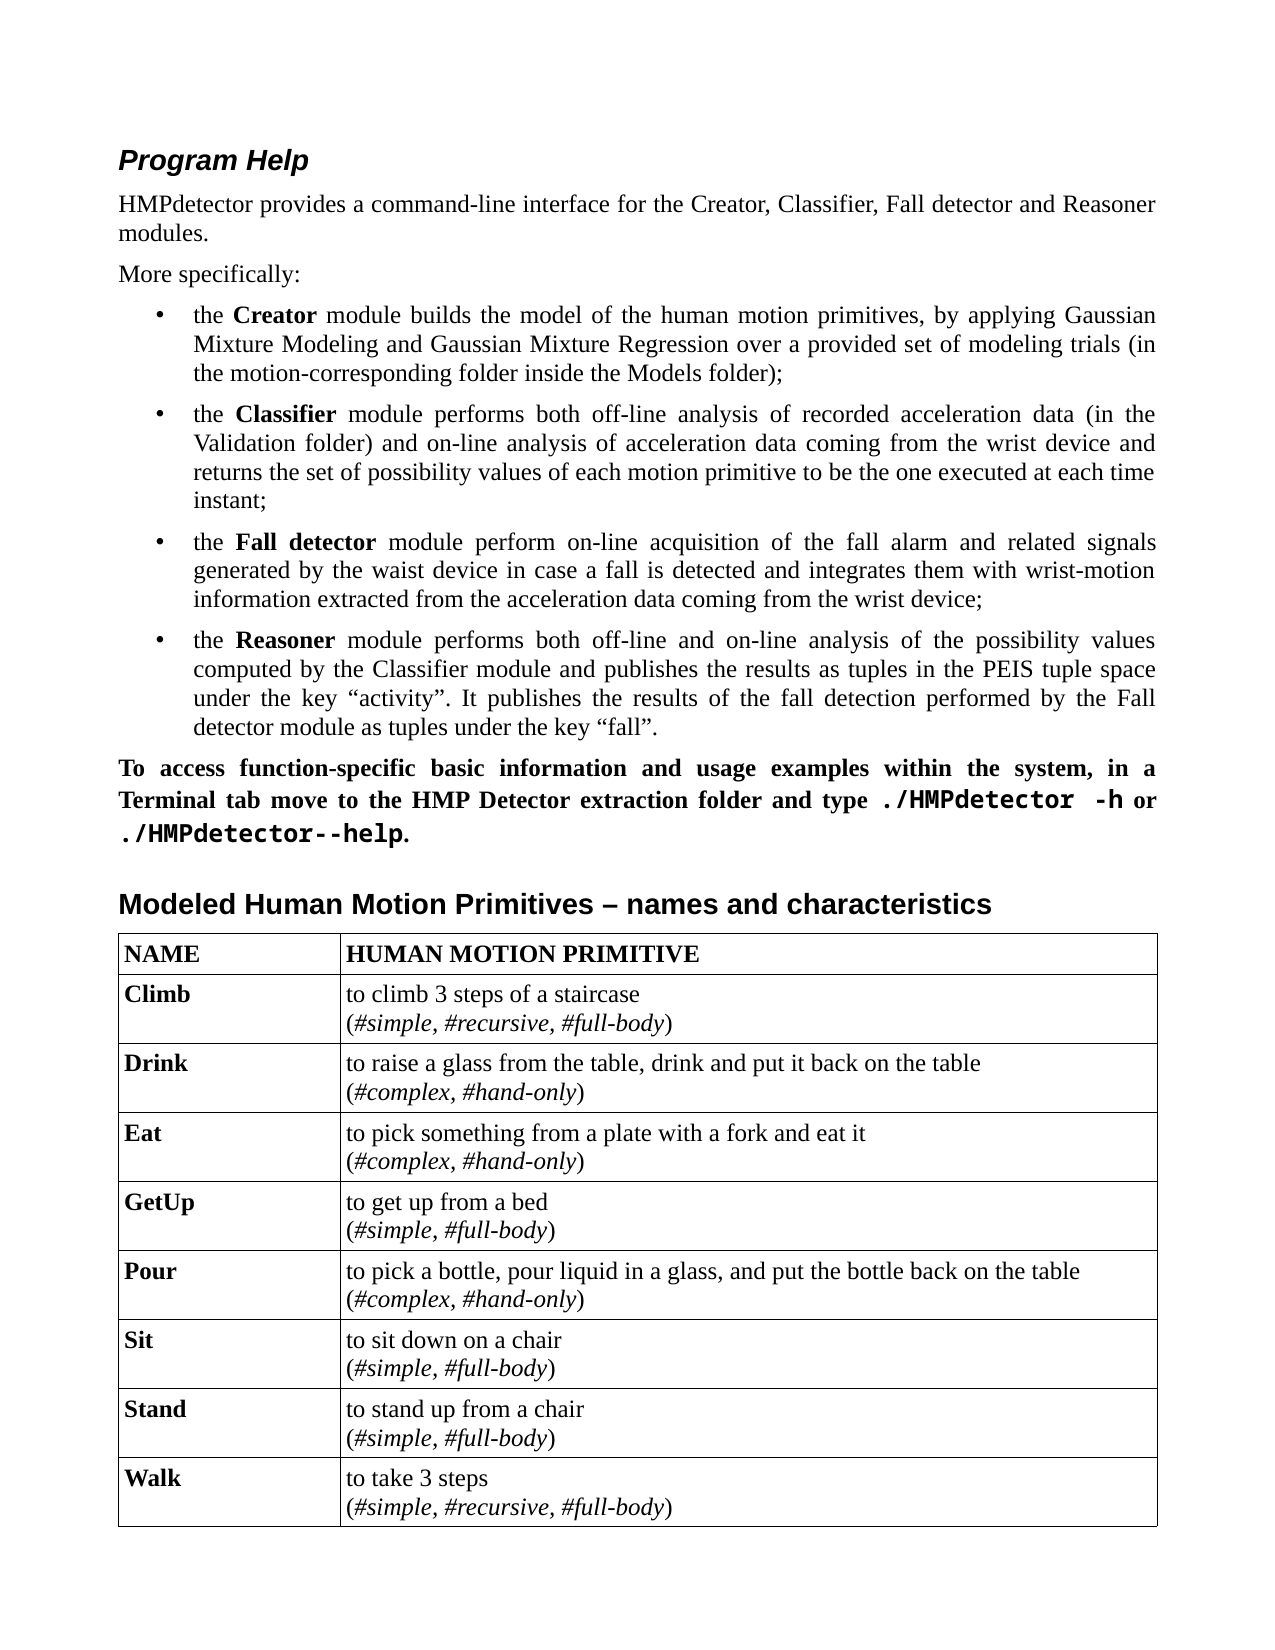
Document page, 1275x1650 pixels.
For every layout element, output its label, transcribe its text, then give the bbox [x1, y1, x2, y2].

table_cell to raise a glass from the table, drink and put it back on the table (#complex, #hand-only) [341, 1044, 1157, 1112]
list the Fall detector module perform on-line acquisition of the fall alarm and related signals generated by the waist device in case a fall is detected and integrates them with wrist-motion information extracted from the acceleration data coming from the wrist device; [156, 527, 1157, 613]
text To access function-specific basic information and usage examples within the system, in a Terminal tab move to the HMP Detector extraction folder and type ./HMPdetector -h or ./HMPdetector--help. [118, 753, 1157, 850]
list the Reasoner module performs both off-line and on-line analysis of the possibility values computed by the Classifier module and publishes the results as tuples in the PEIS tuple space under the key “activity”. It publishes the results of the fall detection performed by the Fall detector module as tuples under the key “fall”. [156, 625, 1157, 740]
table_cell to sit down on a chair (#simple, #full-body) [341, 1320, 1157, 1388]
list the Creator module builds the model of the human motion primitives, by applying Gaussian Mixture Modeling and Gaussian Mixture Regression over a provided set of modeling trials (in the motion-corresponding folder inside the Models folder); [156, 300, 1157, 387]
table_cell to pick a bottle, pour liquid in a glass, and put the bottle back on the table (#complex, #hand-only) [341, 1251, 1157, 1319]
table_cell Pour [119, 1251, 340, 1319]
table_header NAME [119, 934, 340, 974]
subtitle Program Help [118, 143, 1157, 177]
table_cell to pick something from a plate with a fork and eat it (#complex, #hand-only) [341, 1113, 1157, 1181]
table_cell Walk [119, 1458, 340, 1526]
subtitle Modeled Human Motion Primitives – names and characteristics [118, 887, 1157, 921]
table_cell Eat [119, 1113, 340, 1181]
table_cell to stand up from a chair (#simple, #full-body) [341, 1389, 1157, 1457]
table_cell Sit [119, 1320, 340, 1388]
list the Classifier module performs both off-line analysis of recorded acceleration data (in the Validation folder) and on-line analysis of acceleration data coming from the wrist device and returns the set of possibility values of each motion primitive to be the one executed at each time instant; [156, 399, 1157, 514]
table_cell Stand [119, 1389, 340, 1457]
table_cell to take 3 steps (#simple, #recursive, #full-body) [341, 1458, 1157, 1526]
table_cell Drink [119, 1044, 340, 1112]
table_header HUMAN MOTION PRIMITIVE [341, 934, 1157, 974]
text More specifically: [118, 259, 1157, 288]
table_cell to climb 3 steps of a staircase (#simple, #recursive, #full-body) [341, 975, 1157, 1043]
text HMPdetector provides a command-line interface for the Creator, Classifier, Fall detector and Reasoner modules. [118, 189, 1157, 247]
table_cell Climb [119, 975, 340, 1043]
table_cell to get up from a bed (#simple, #full-body) [341, 1182, 1157, 1250]
table_cell GetUp [119, 1182, 340, 1250]
